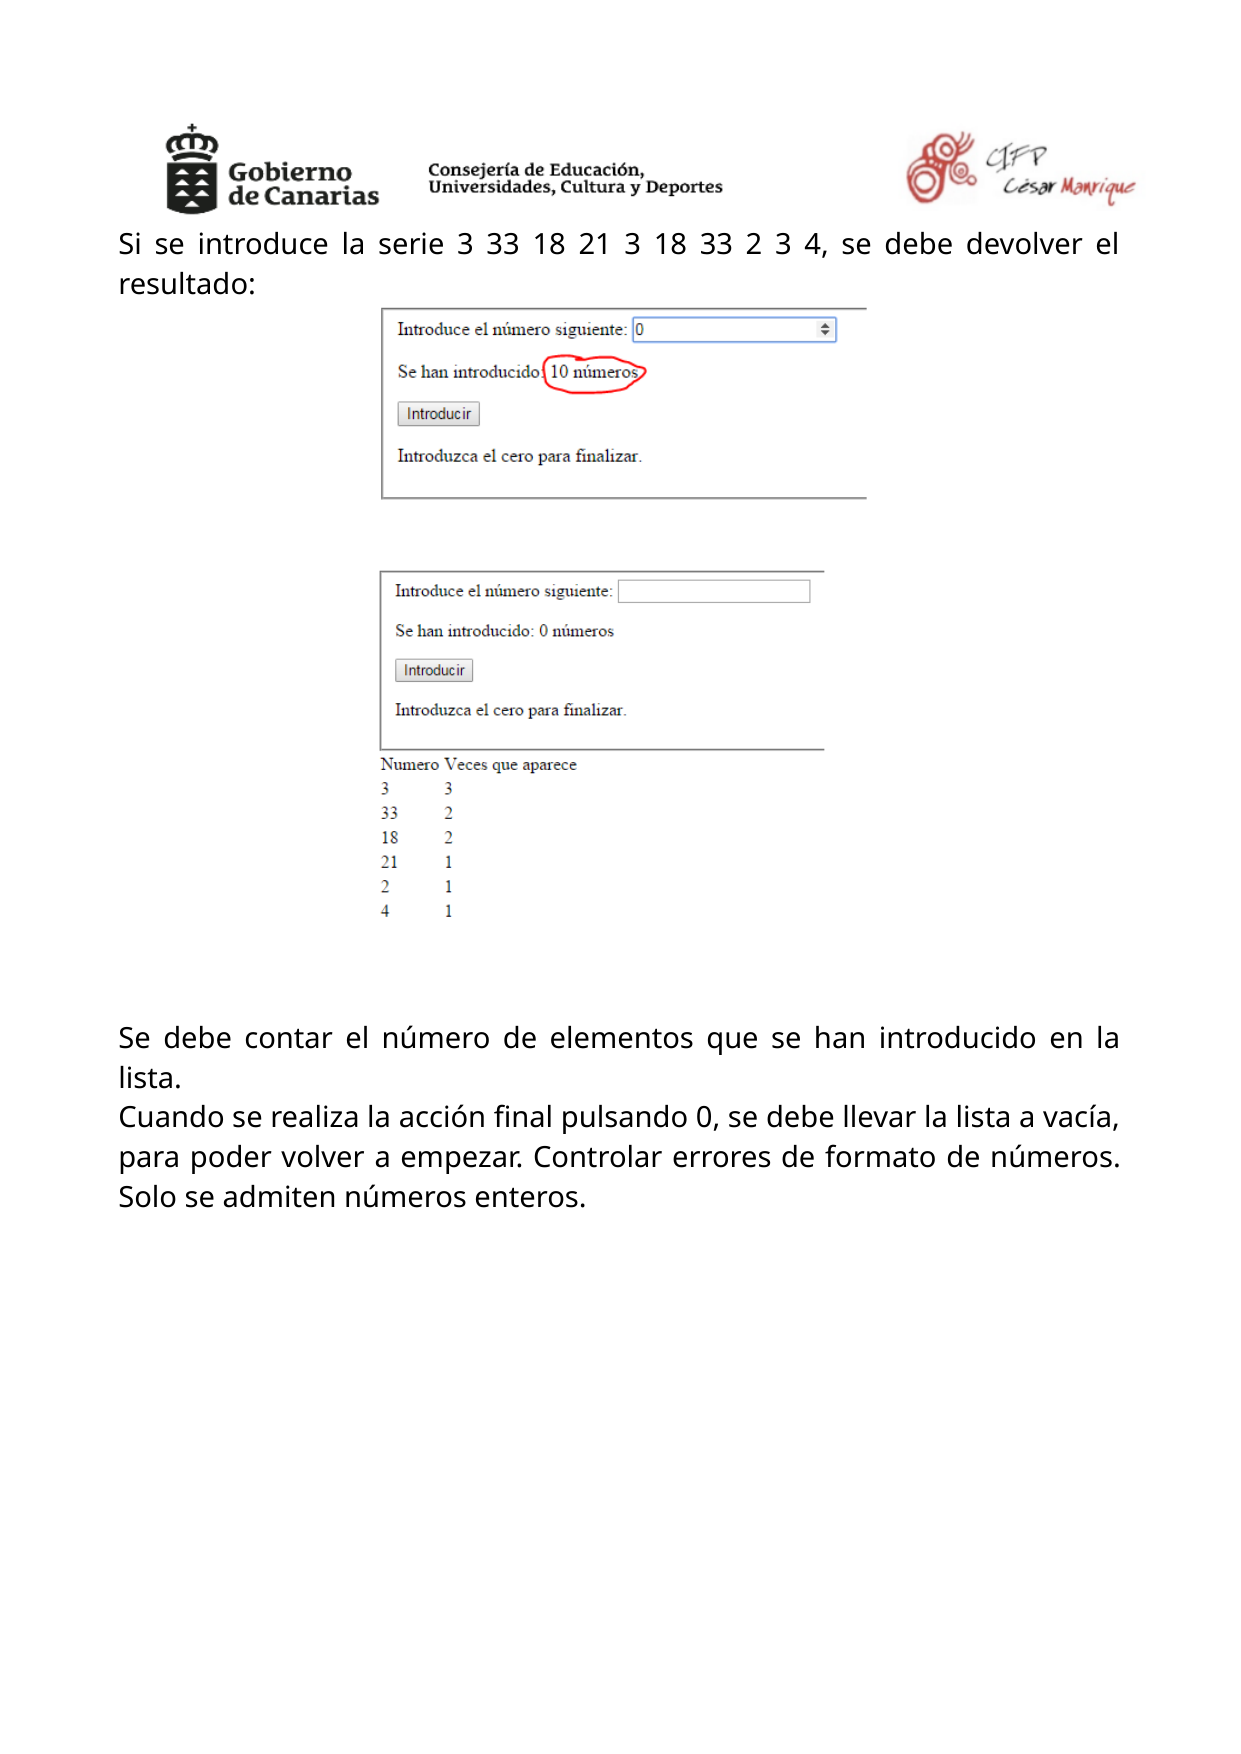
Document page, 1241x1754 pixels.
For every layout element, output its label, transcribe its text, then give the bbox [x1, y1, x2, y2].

picture [373, 563, 825, 928]
picture [143, 119, 1148, 224]
text Cuando se realiza la acción final pulsando 0, se debe llevar la lista a vacía, para poder volver a empezar. Controlar errores de formato de números. Solo se admiten números enteros. [118, 1097, 1122, 1216]
picture [373, 302, 867, 508]
text Se debe contar el número de elementos que se han introducido en la lista. [118, 1017, 1122, 1097]
text Si se introduce la serie 3 33 18 21 3 18 33 2 3 4, se debe devolver el resultado: [118, 170, 1122, 303]
